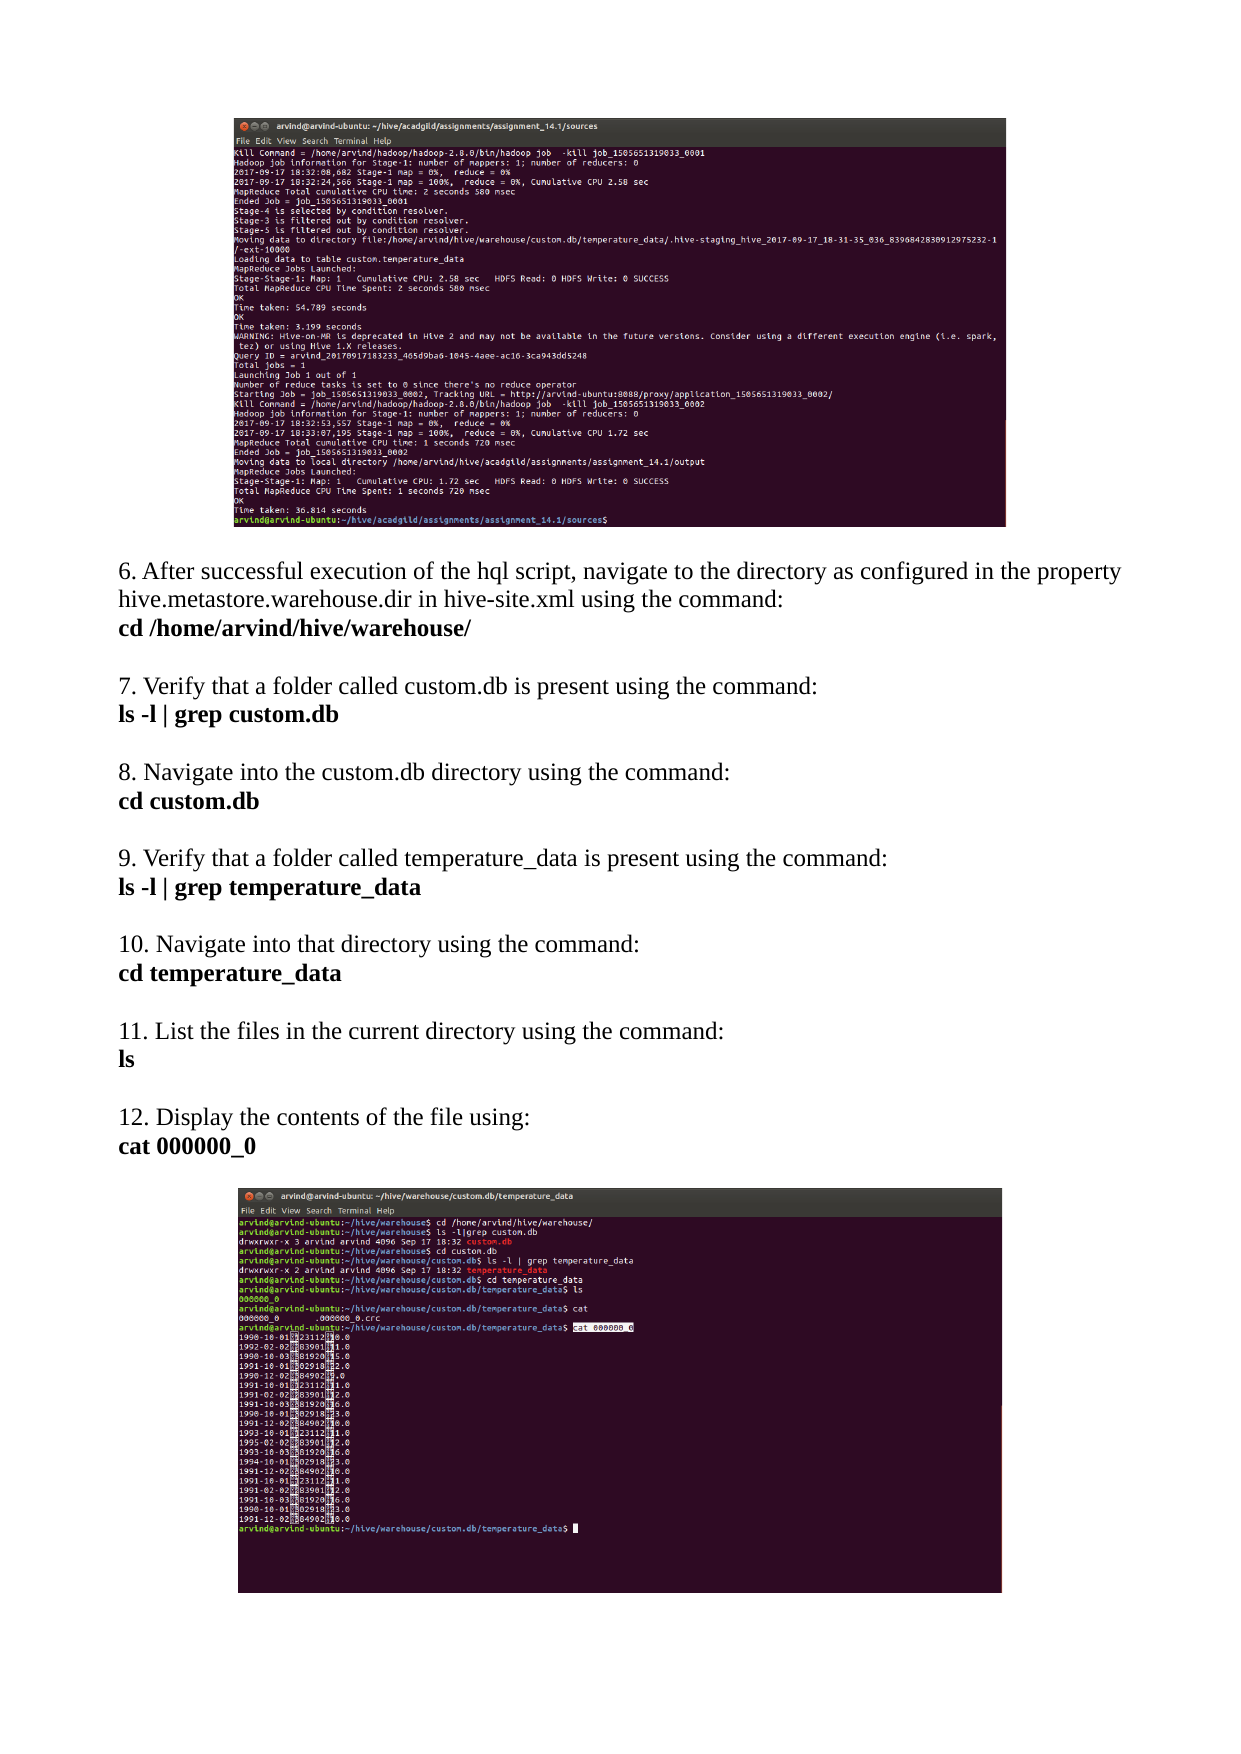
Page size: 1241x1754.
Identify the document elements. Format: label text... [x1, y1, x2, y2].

text 12. Display the contents of the file using: [118, 1102, 1122, 1131]
text cat 000000_0 [118, 1131, 1122, 1159]
picture [238, 1188, 1003, 1593]
text cd temperature_data [118, 958, 1122, 987]
text 7. Verify that a folder called custom.db is present using the command: [118, 671, 1122, 699]
text 9. Verify that a folder called temperature_data is present using the command: [118, 843, 1122, 872]
text 11. List the files in the current directory using the command: [118, 1016, 1122, 1044]
picture [233, 118, 1007, 527]
text 6. After successful execution of the hql script, navigate to the directory as configured in the property hive.metastore.warehouse.dir in hive-site.xml using the command: [118, 556, 1122, 613]
text ls -l | grep temperature_data [118, 872, 1122, 901]
text 8. Navigate into the custom.db directory using the command: [118, 757, 1122, 786]
text cd custom.db [118, 786, 1122, 814]
text cd /home/arvind/hive/warehouse/ [118, 613, 1122, 642]
text ls [118, 1044, 1122, 1073]
text 10. Navigate into that directory using the command: [118, 929, 1122, 958]
text ls -l | grep custom.db [118, 699, 1122, 728]
